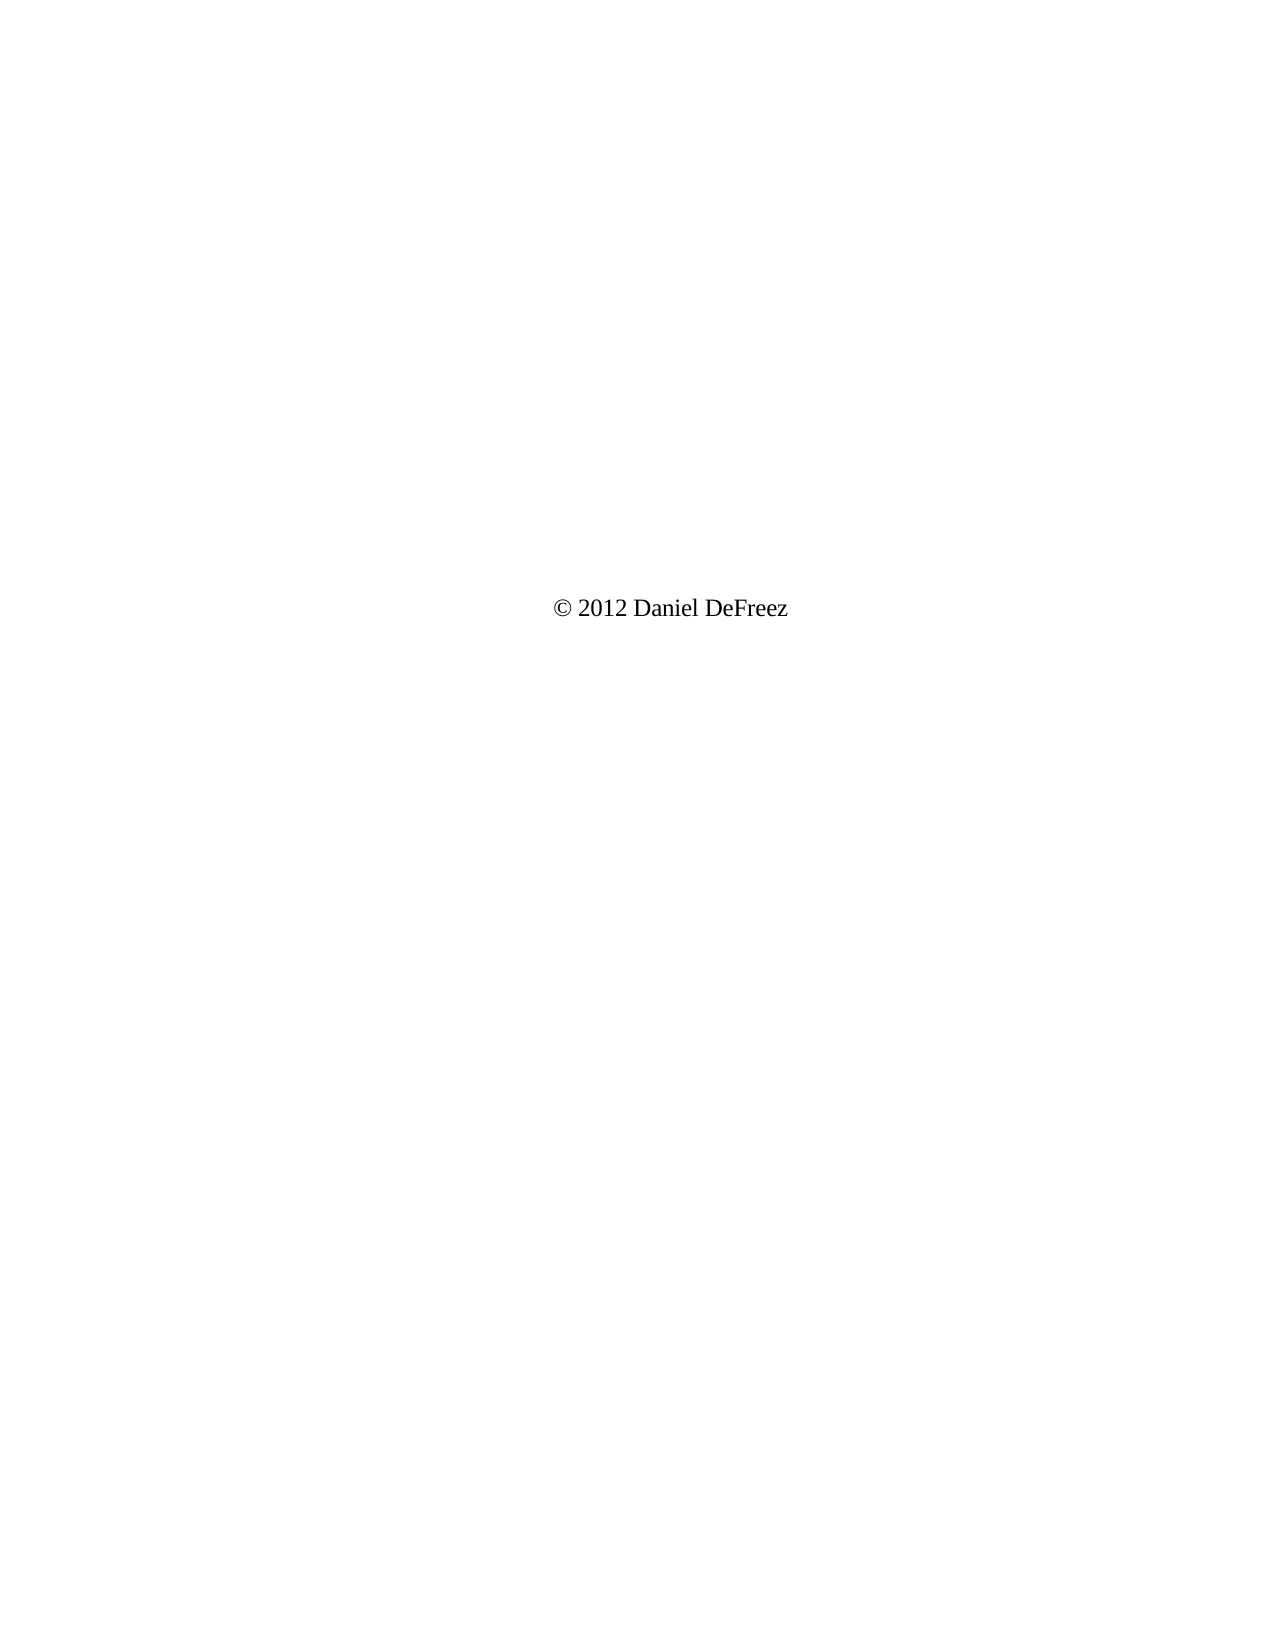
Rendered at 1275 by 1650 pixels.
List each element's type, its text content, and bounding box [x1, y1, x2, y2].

text © 2012 Daniel DeFreez [225, 593, 1116, 622]
